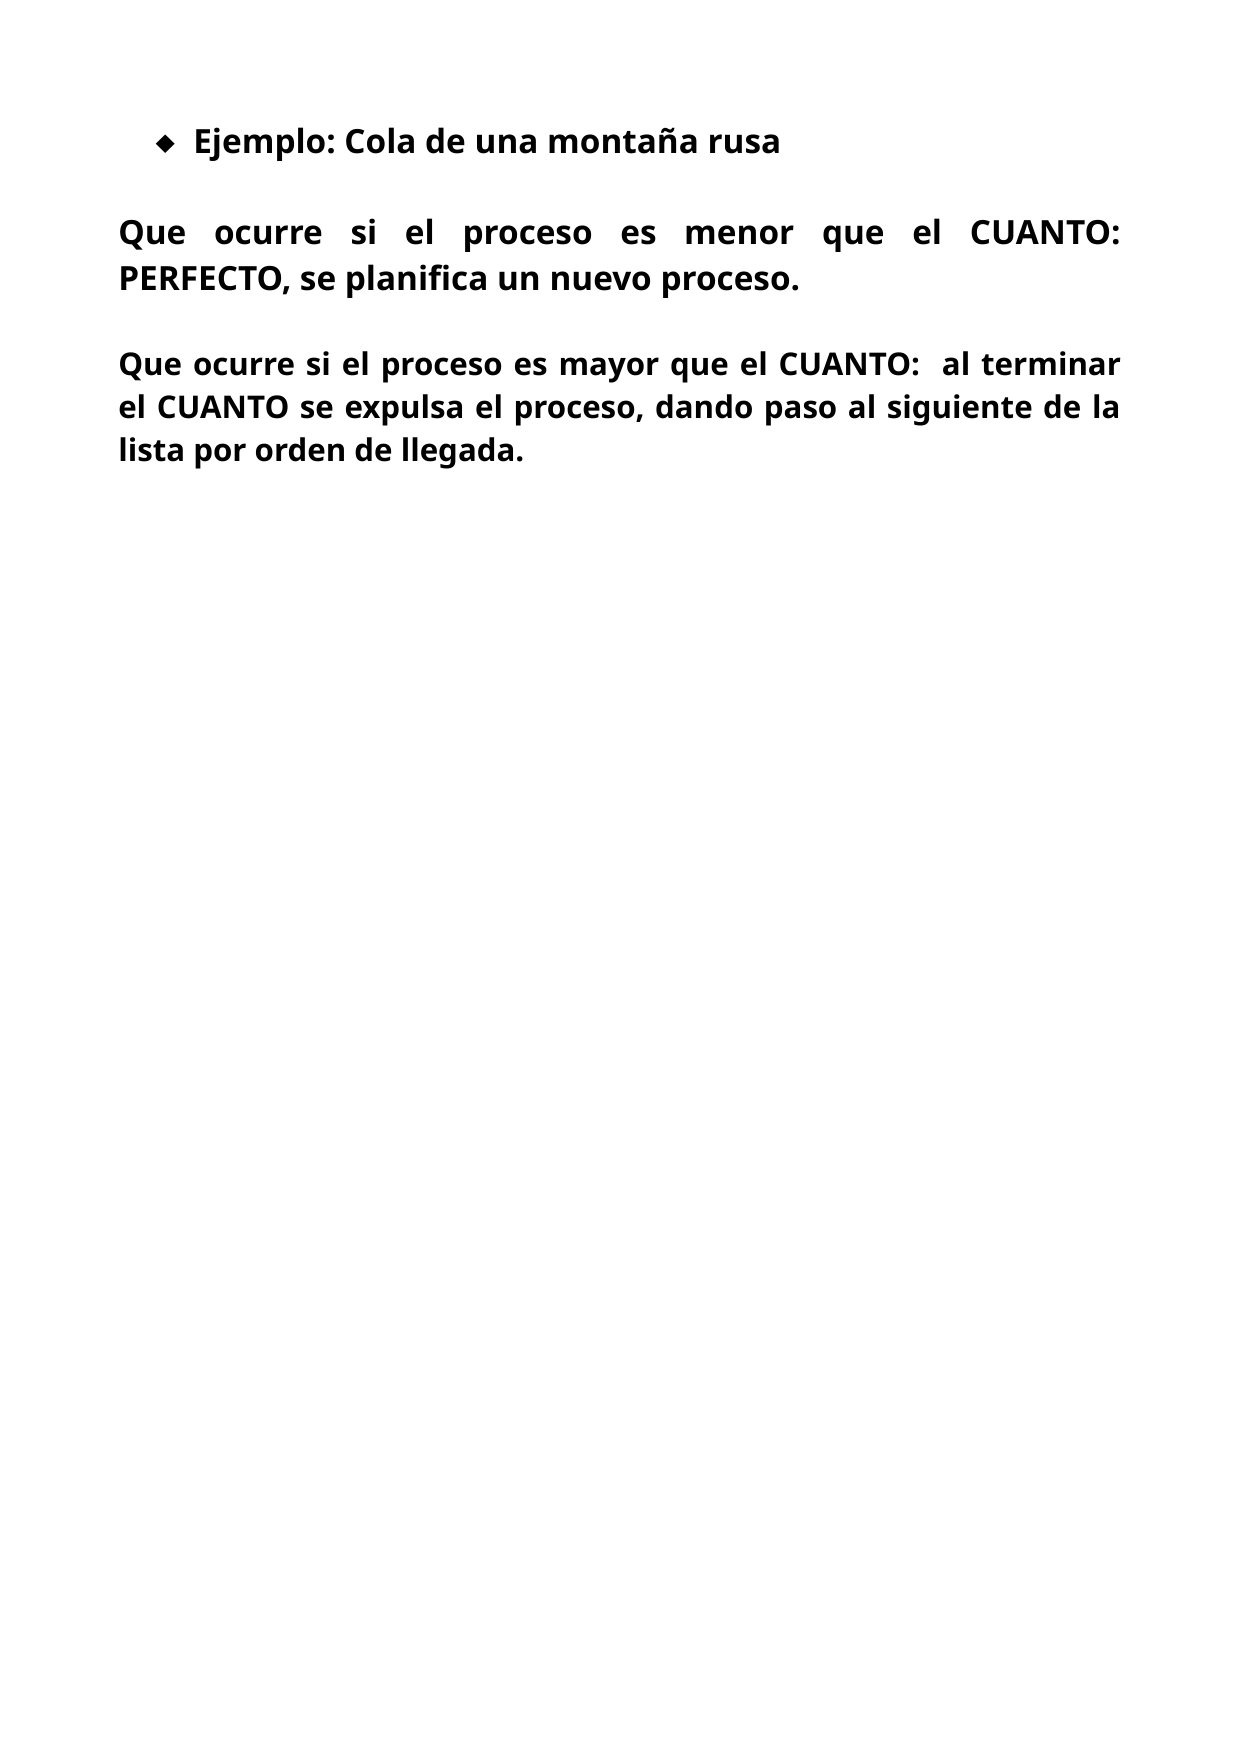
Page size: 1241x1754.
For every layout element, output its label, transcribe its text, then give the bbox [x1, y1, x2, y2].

text Que ocurre si el proceso es menor que el CUANTO: PERFECTO, se planifica un nuevo proceso. [118, 209, 1122, 300]
list Ejemplo: Cola de una montaña rusa [156, 118, 1122, 163]
text Que ocurre si el proceso es mayor que el CUANTO: al terminar el CUANTO se expulsa el proceso, dando paso al siguiente de la lista por orden de llegada. [118, 342, 1122, 470]
